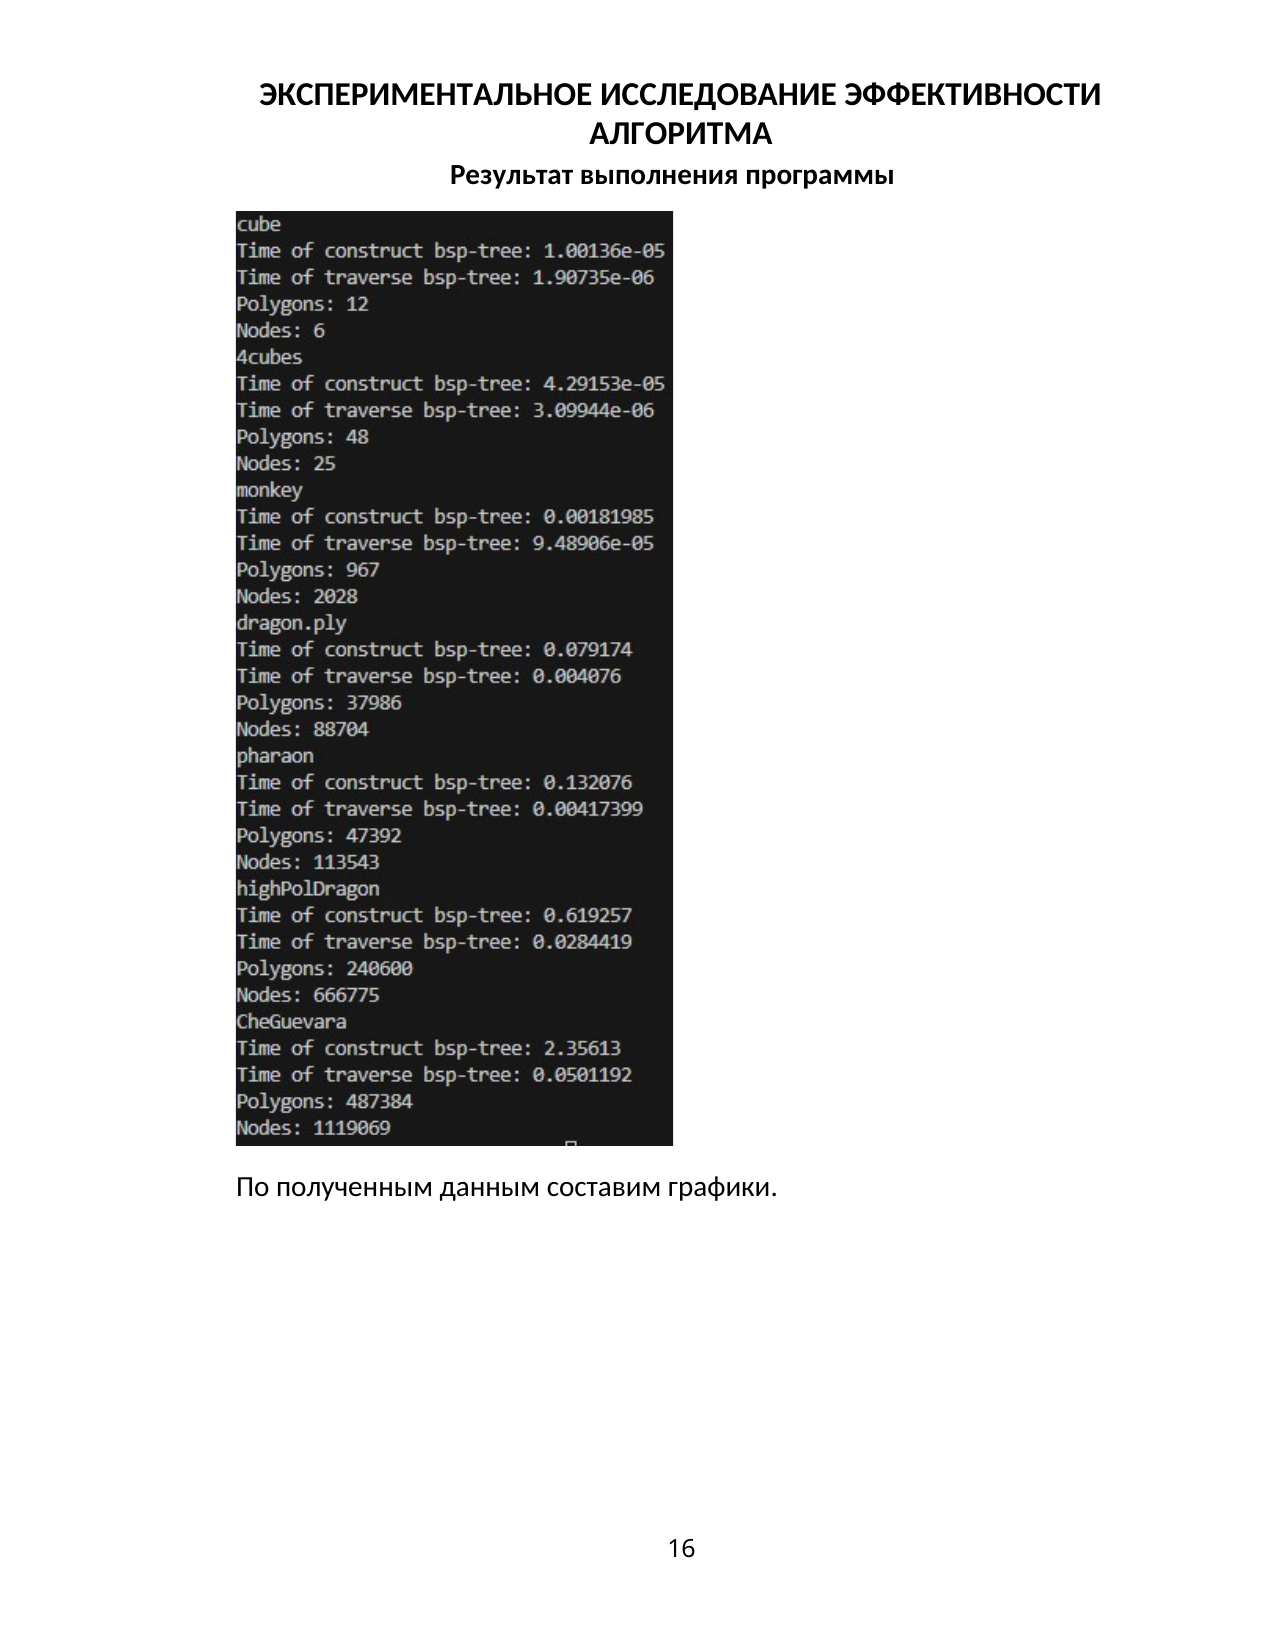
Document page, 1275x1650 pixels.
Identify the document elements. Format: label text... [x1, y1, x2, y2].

text По полученным данным составим графики. [236, 1170, 1186, 1203]
subtitle ЭКСПЕРИМЕНТАЛЬНОЕ ИССЛЕДОВАНИЕ ЭФФЕКТИВНОСТИ АЛГОРИТМА [176, 75, 1185, 152]
subtitle Результат выполнения программы [450, 156, 1186, 192]
